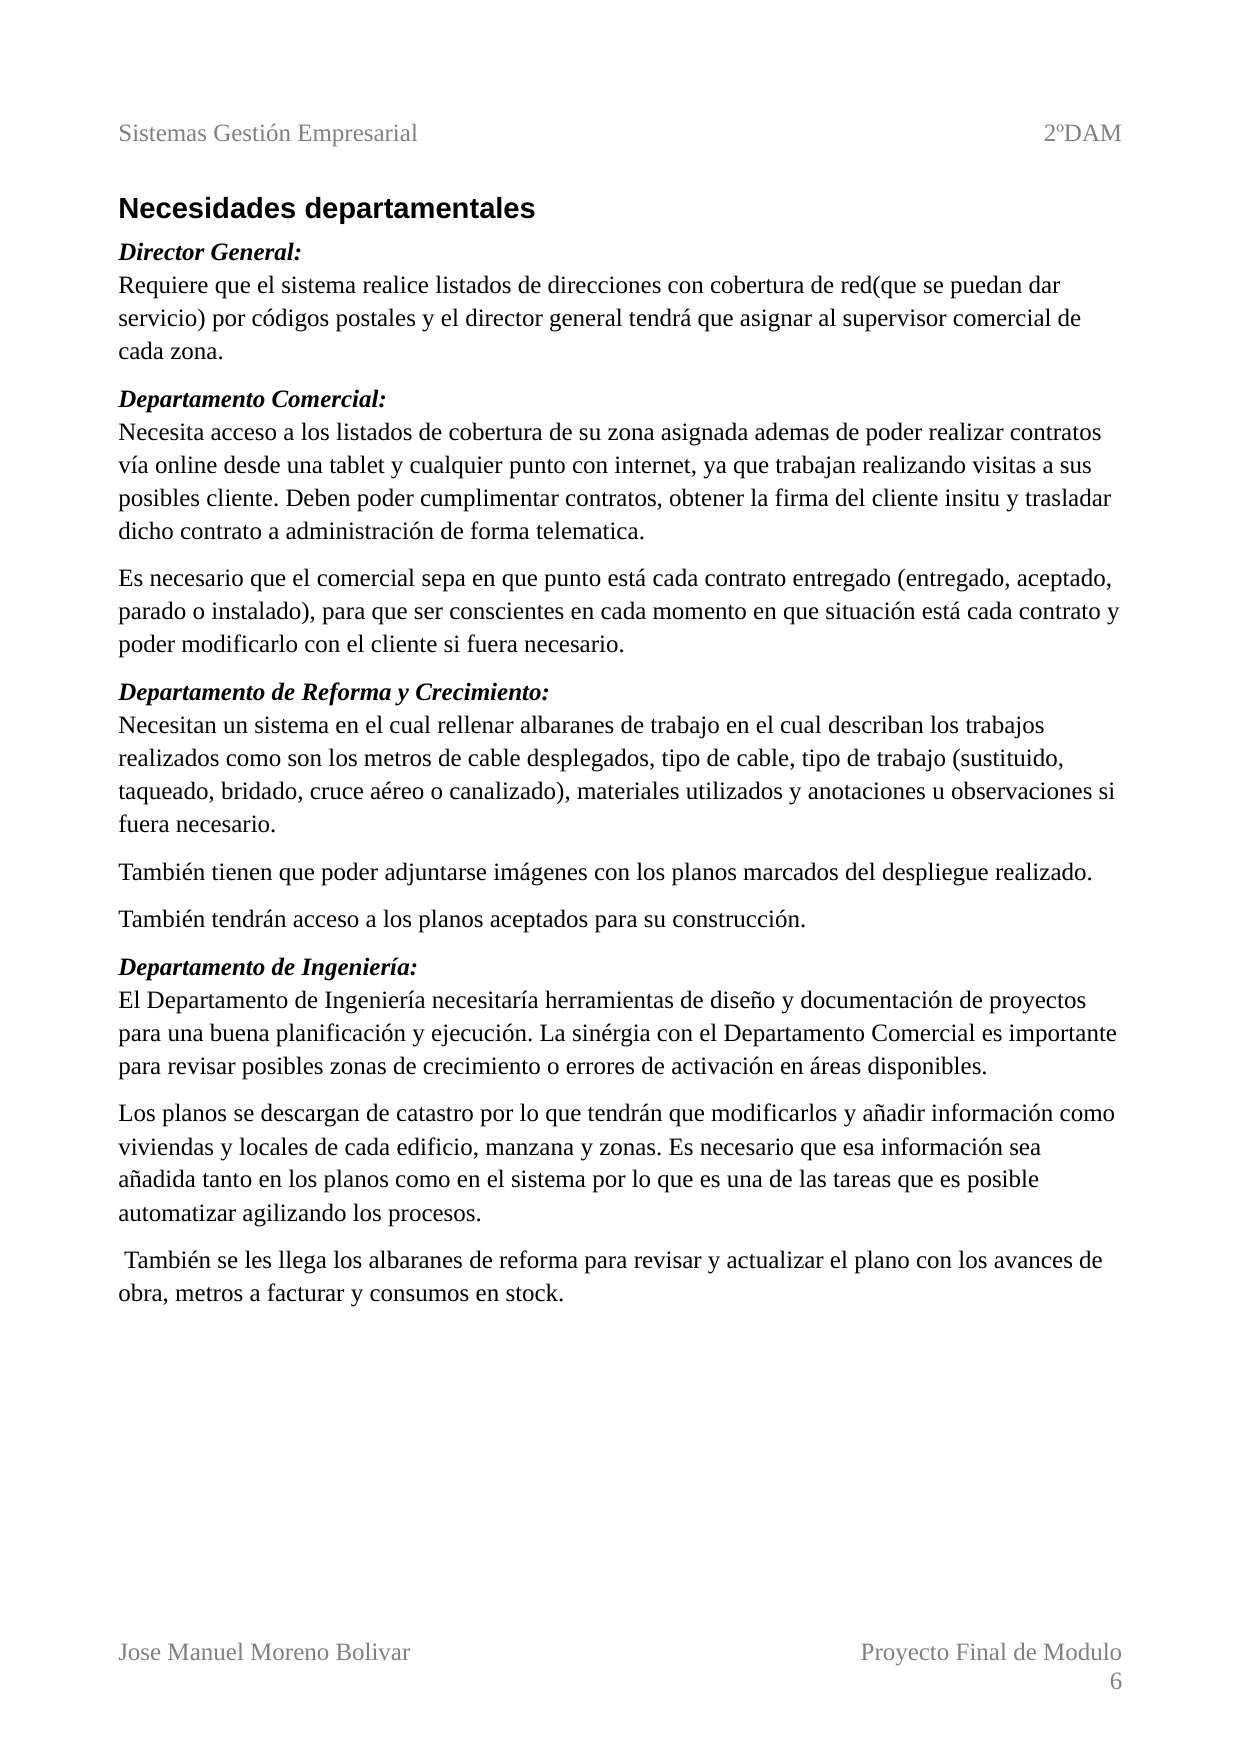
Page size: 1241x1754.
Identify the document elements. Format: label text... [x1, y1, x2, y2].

text Los planos se descargan de catastro por lo que tendrán que modificarlos y añadir información como viviendas y locales de cada edificio, manzana y zonas. Es necesario que esa información sea añadida tanto en los planos como en el sistema por lo que es una de las tareas que es posible automatizar agilizando los procesos. [118, 1098, 1122, 1226]
text También se les llega los albaranes de reforma para revisar y actualizar el plano con los avances de obra, metros a facturar y consumos en stock. [118, 1245, 1122, 1307]
text También tendrán acceso a los planos aceptados para su construcción. [118, 904, 1122, 933]
text Departamento de Ingeniería: El Departamento de Ingeniería necesitaría herramientas de diseño y documentación de proyectos para una buena planificación y ejecución. La sinérgia con el Departamento Comercial es importante para revisar posibles zonas de crecimiento o errores de activación en áreas disponibles. [118, 952, 1122, 1080]
text Director General: Requiere que el sistema realice listados de direcciones con cobertura de red(que se puedan dar servicio) por códigos postales y el director general tendrá que asignar al supervisor comercial de cada zona. [118, 237, 1122, 365]
text También tienen que poder adjuntarse imágenes con los planos marcados del despliegue realizado. [118, 857, 1122, 885]
text Departamento Comercial: Necesita acceso a los listados de cobertura de su zona asignada ademas de poder realizar contratos vía online desde una tablet y cualquier punto con internet, ya que trabajan realizando visitas a sus posibles cliente. Deben poder cumplimentar contratos, obtener la firma del cliente insitu y trasladar dicho contrato a administración de forma telematica. [118, 384, 1122, 544]
text Es necesario que el comercial sepa en que punto está cada contrato entregado (entregado, aceptado, parado o instalado), para que ser conscientes en cada momento en que situación está cada contrato y poder modificarlo con el cliente si fuera necesario. [118, 563, 1122, 658]
subtitle Necesidades departamentales [118, 191, 1122, 224]
text Departamento de Reforma y Crecimiento: Necesitan un sistema en el cual rellenar albaranes de trabajo en el cual describan los trabajos realizados como son los metros de cable desplegados, tipo de cable, tipo de trabajo (sustituido, taqueado, bridado, cruce aéreo o canalizado), materiales utilizados y anotaciones u observaciones si fuera necesario. [118, 677, 1122, 838]
